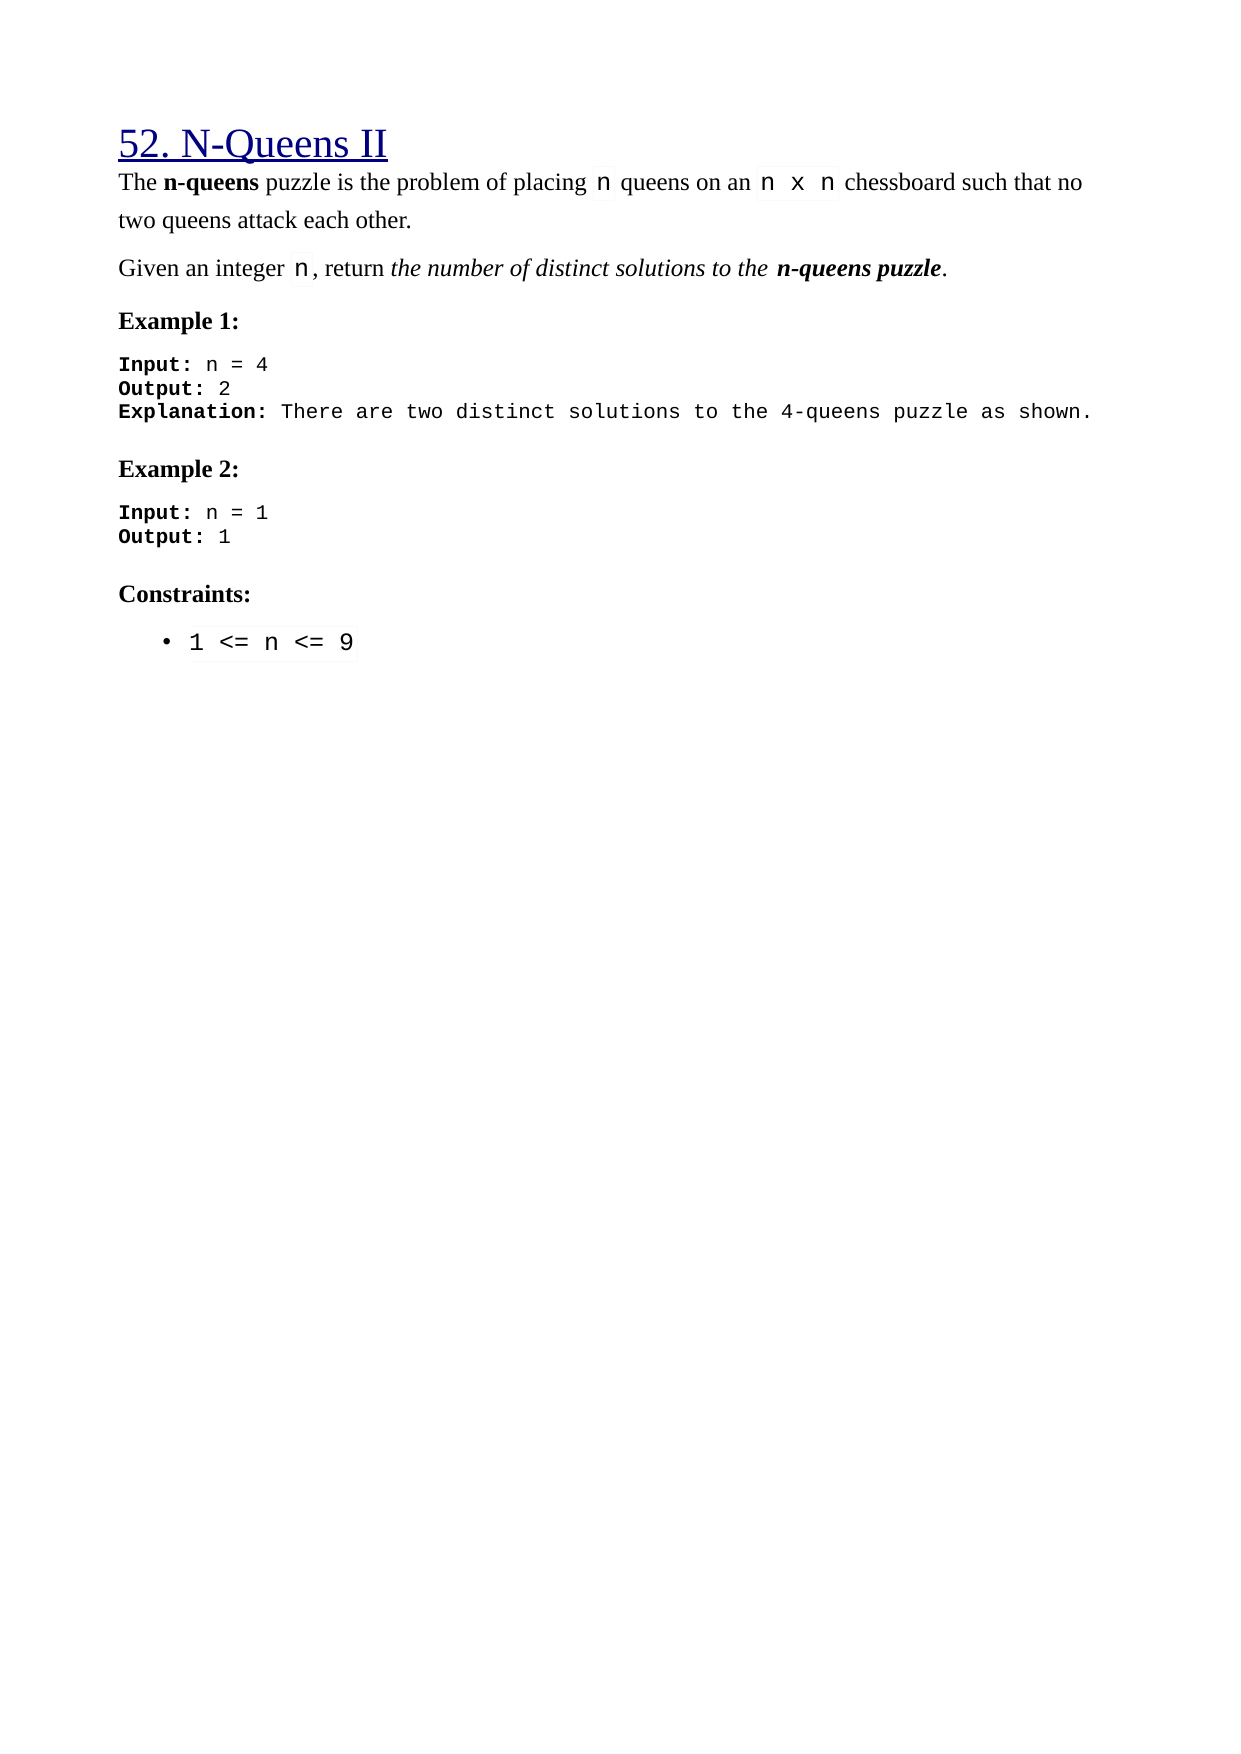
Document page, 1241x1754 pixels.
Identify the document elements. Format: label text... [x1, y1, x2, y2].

text Input: n = 4 [118, 354, 1122, 378]
text Given an integer [118, 252, 291, 287]
list [358, 626, 1122, 661]
text Explanation: There are two distinct solutions to the 4-queens puzzle as shown. [118, 401, 1122, 425]
text 52. N-Queens II [118, 118, 1122, 166]
text Example 2: [118, 454, 1122, 483]
list 1 <= n <= 9 [162, 626, 357, 661]
text The n-queens puzzle is the problem of placing n queens on an n x n chessboard such that no two queens attack each other. [118, 166, 1122, 233]
text n [292, 253, 312, 286]
text Constraints: [118, 579, 1122, 607]
text Output: 1 [118, 526, 1122, 549]
text Example 1: [118, 306, 1122, 335]
text Input: n = 1 [118, 502, 1122, 526]
text Output: 2 [118, 378, 1122, 401]
text , return the number of distinct solutions to the n-queens puzzle. [313, 252, 1122, 287]
